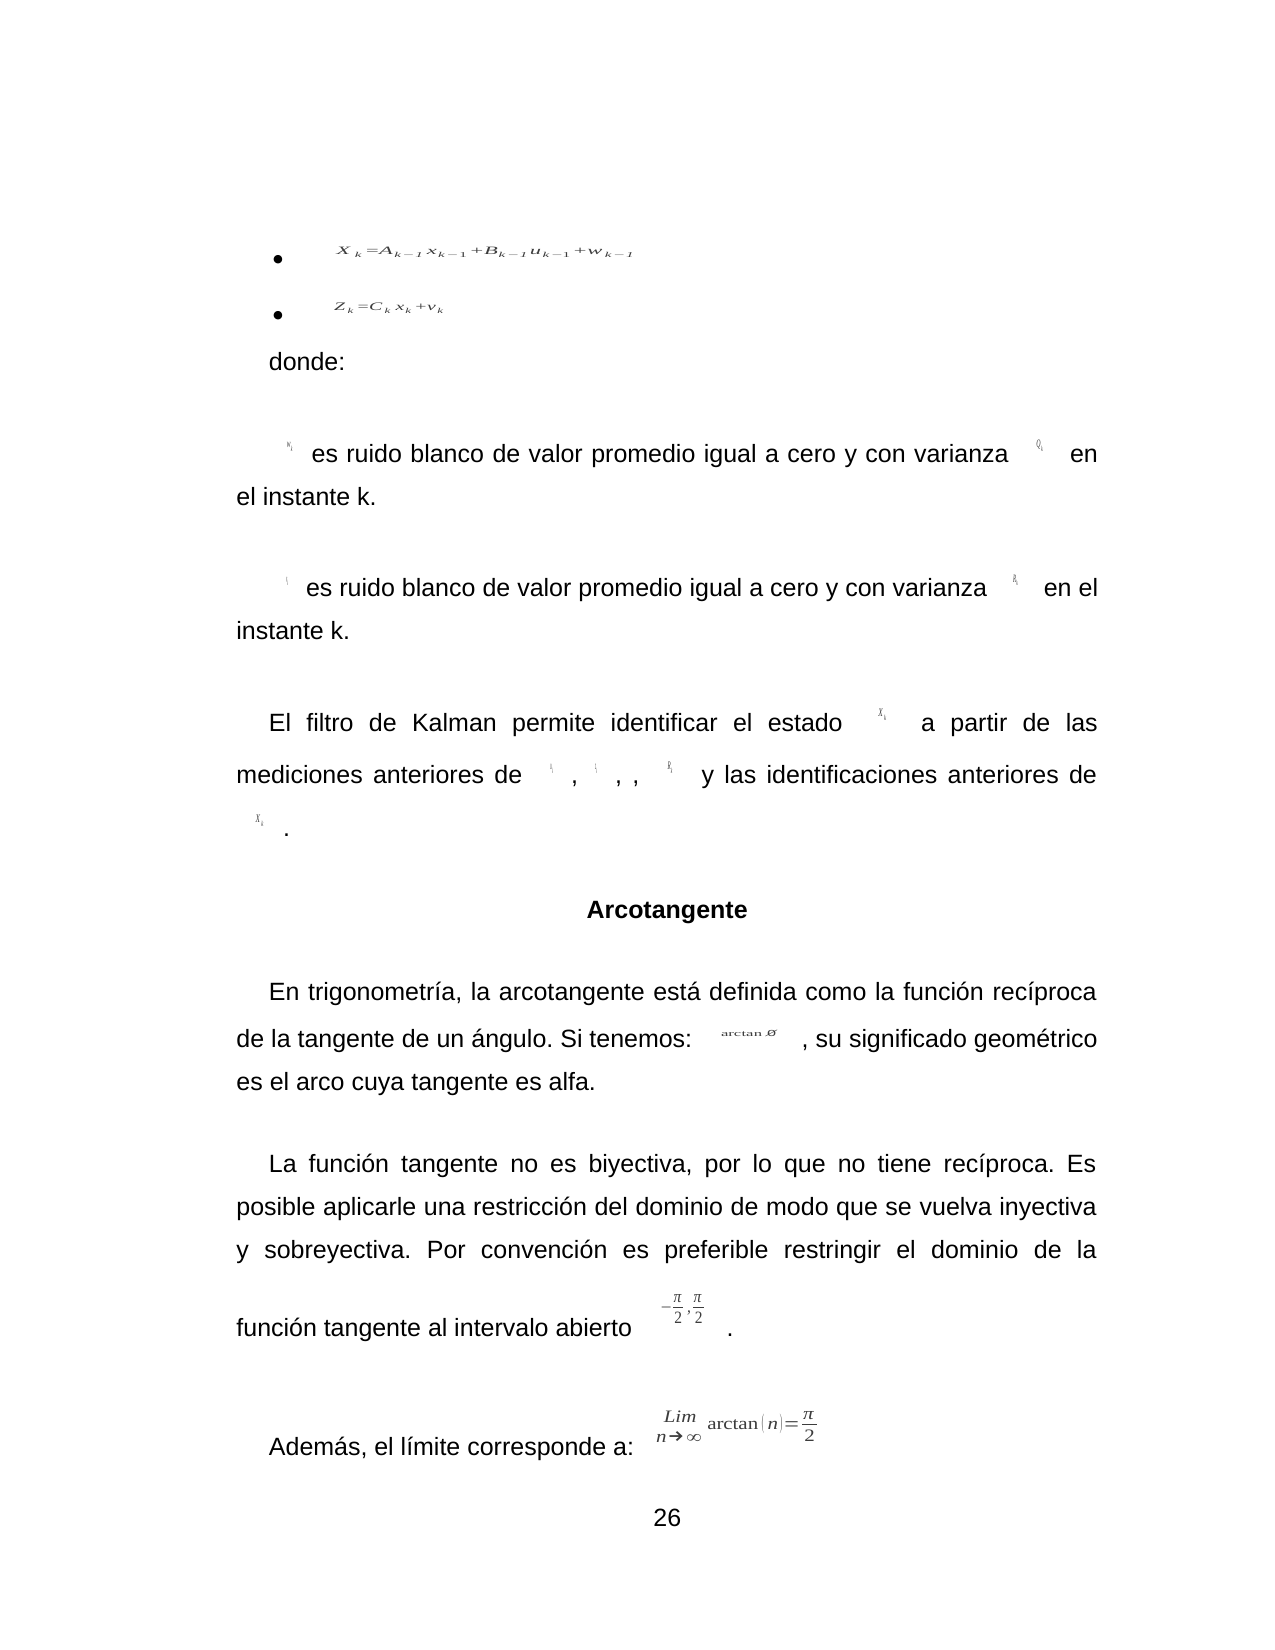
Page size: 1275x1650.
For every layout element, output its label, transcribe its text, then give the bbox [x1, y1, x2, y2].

text es ruido blanco de valor promedio igual a cero y con varianza en el instante k. [236, 563, 1098, 645]
text donde: [236, 347, 1098, 376]
text La función tangente no es biyectiva, por lo que no tiene recíproca. Es posible aplicarle una restricción del dominio de modo que se vuelva inyectiva y sobreyectiva. Por convención es preferible restringir el dominio de la función tangente al intervalo abierto . [236, 1148, 1098, 1342]
text El filtro de Kalman permite identificar el estado a partir de las mediciones anteriores de ,, , y las identificaciones anteriores de . [236, 698, 1098, 842]
subtitle Arcotangente [236, 895, 1098, 924]
text es ruido blanco de valor promedio igual a cero y con varianza en el instante k. [236, 429, 1098, 511]
text En trigonometría, la arcotangente está definida como la función recíproca de la tangente de un ángulo. Si tenemos: , su significado geométrico es el arco cuya tangente es alfa. [236, 977, 1098, 1096]
text Además, el límite corresponde a: [236, 1395, 1098, 1461]
